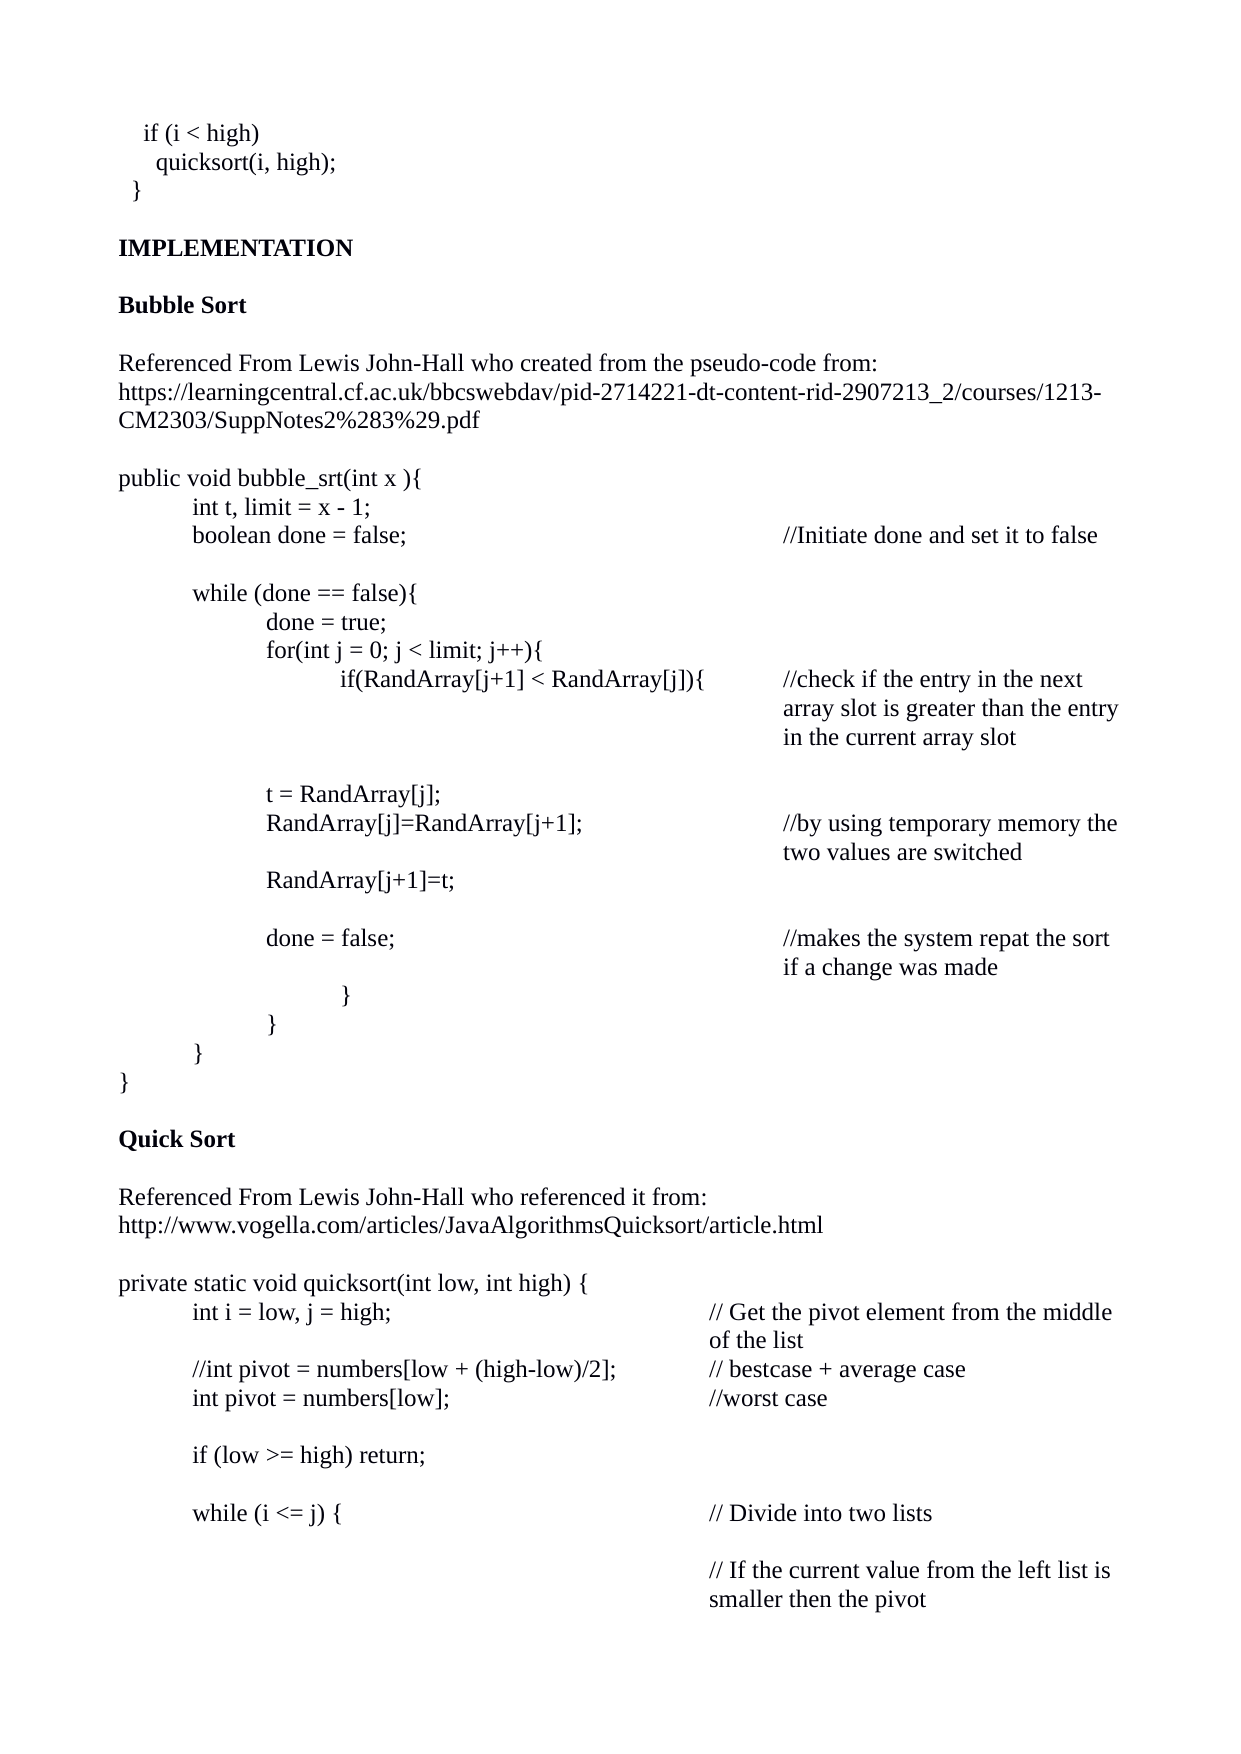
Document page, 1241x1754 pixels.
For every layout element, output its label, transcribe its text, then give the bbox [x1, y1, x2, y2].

text int i = low, j = high; // Get the pivot element from the middle of the list [118, 1297, 1122, 1354]
text boolean done = false; //Initiate done and set it to false [118, 521, 1122, 549]
text Bubble Sort [118, 291, 1122, 319]
text if(RandArray[j+1] < RandArray[j]){ //check if the entry in the next array slot is greater than the entry in the current array slot [118, 664, 1122, 751]
text private static void quicksort(int low, int high) { [118, 1268, 1122, 1297]
text public void bubble_srt(int x ){ [118, 463, 1122, 492]
text } [118, 1038, 1122, 1067]
text int pivot = numbers[low]; //worst case [118, 1383, 1122, 1412]
text while (done == false){ [118, 578, 1122, 607]
text Referenced From Lewis John-Hall who referenced it from: http://www.vogella.com/articles/JavaAlgorithmsQuicksort/article.html [118, 1182, 1122, 1239]
text done = true; [118, 607, 1122, 636]
text IMPLEMENTATION [118, 233, 1122, 262]
text } [118, 981, 1122, 1009]
text t = RandArray[j]; [118, 779, 1122, 808]
text } [118, 1009, 1122, 1038]
text if (low >= high) return; [118, 1441, 1122, 1469]
text } [118, 1067, 1122, 1096]
text quicksort(i, high); [118, 147, 1122, 176]
text } [118, 176, 1122, 204]
text RandArray[j+1]=t; [118, 866, 1122, 894]
text if (i < high) [118, 118, 1122, 147]
text while (i <= j) { // Divide into two lists [118, 1498, 1122, 1527]
text int t, limit = x - 1; [118, 492, 1122, 521]
text //int pivot = numbers[low + (high-low)/2]; // bestcase + average case [118, 1354, 1122, 1383]
text Referenced From Lewis John-Hall who created from the pseudo-code from: https://learningcentral.cf.ac.uk/bbcswebdav/pid-2714221-dt-content-rid-2907213_2/courses/1213-CM2303/SuppNotes2%283%29.pdf [118, 348, 1122, 434]
text Quick Sort [118, 1124, 1122, 1153]
text RandArray[j]=RandArray[j+1]; //by using temporary memory the two values are switched [118, 808, 1122, 866]
text done = false; //makes the system repat the sort if a change was made [118, 923, 1122, 981]
text for(int j = 0; j < limit; j++){ [118, 636, 1122, 664]
text // If the current value from the left list is smaller then the pivot [118, 1556, 1122, 1613]
